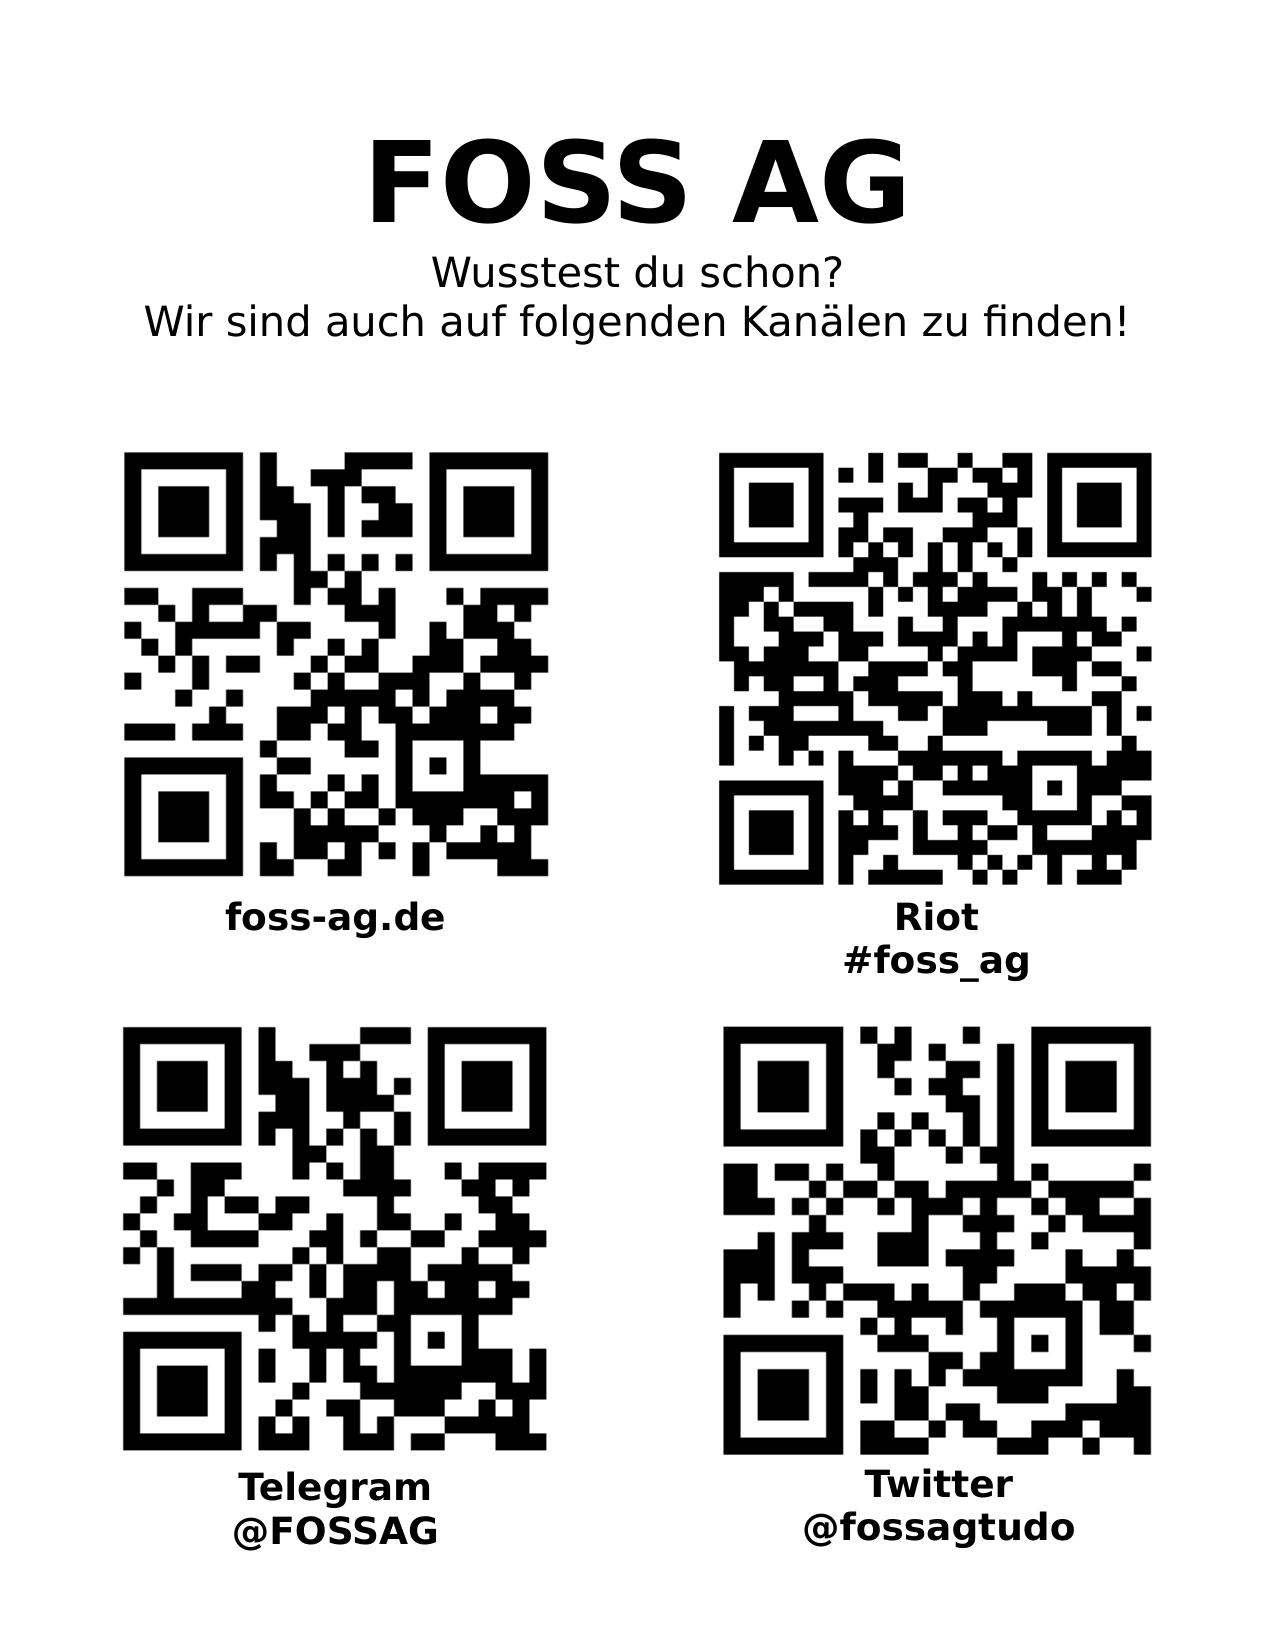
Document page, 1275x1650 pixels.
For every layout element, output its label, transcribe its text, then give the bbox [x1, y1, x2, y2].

picture [118, 447, 553, 887]
picture [720, 1022, 1157, 1457]
text [118, 1010, 552, 1022]
text Telegram @FOSSAG [118, 1457, 552, 1553]
text FOSS AG [118, 118, 1157, 249]
text [716, 438, 1157, 450]
text foss-ag.de [118, 887, 552, 939]
picture [118, 1022, 553, 1457]
picture [715, 450, 1157, 891]
text [118, 435, 552, 447]
text Riot #foss_ag [716, 891, 1157, 983]
text Wusstest du schon? [118, 249, 1157, 298]
text Twitter @fossagtudo [721, 1457, 1157, 1549]
text [721, 1010, 1157, 1022]
text Wir sind auch auf folgenden Kanälen zu finden! [118, 298, 1157, 346]
